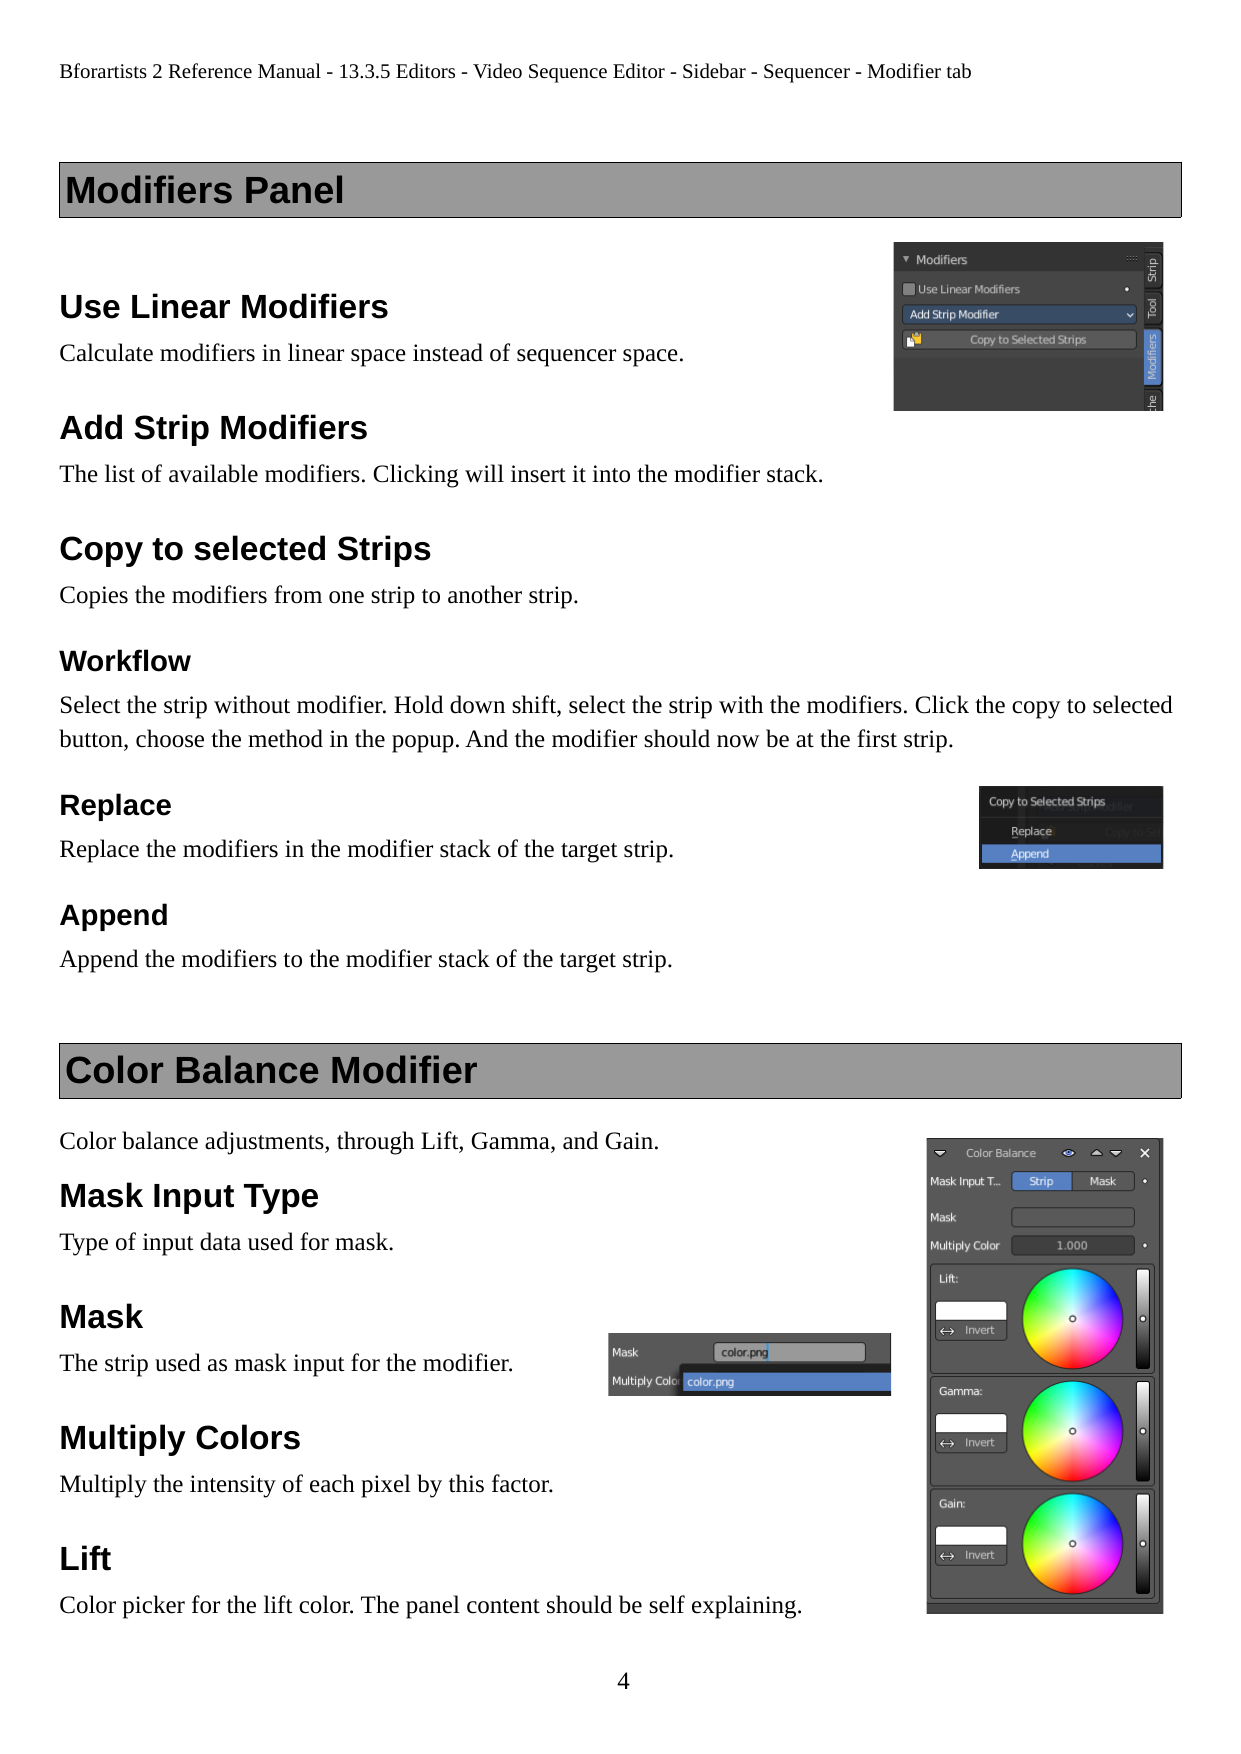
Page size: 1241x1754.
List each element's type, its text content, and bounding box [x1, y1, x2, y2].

text Calculate modifiers in linear space instead of sequencer space. [59, 338, 893, 367]
subtitle Workflow [59, 644, 1181, 677]
text Multiply the intensity of each pixel by this factor. [59, 1469, 926, 1498]
text [892, 1348, 926, 1377]
text The list of available modifiers. Clicking will insert it into the modifier stack. [59, 459, 1181, 488]
text Color balance adjustments, through Lift, Gamma, and Gain. [59, 1126, 1181, 1155]
text The strip used as mask input for the modifier. [59, 1348, 608, 1377]
text Replace the modifiers in the modifier stack of the target strip. [59, 834, 979, 863]
subtitle Use Linear Modifiers [59, 287, 893, 326]
subtitle Multiply Colors [59, 1418, 926, 1457]
subtitle [1164, 1176, 1181, 1215]
picture [893, 242, 1164, 411]
picture [608, 1333, 892, 1396]
picture [979, 786, 1164, 869]
subtitle Append [59, 898, 1181, 932]
text Copies the modifiers from one strip to another strip. [59, 580, 1181, 609]
subtitle [1164, 287, 1181, 326]
text Type of input data used for mask. [59, 1227, 926, 1256]
subtitle Mask [59, 1297, 926, 1336]
table_header Modifiers Panel [60, 163, 1181, 217]
subtitle [1164, 788, 1181, 822]
table_header Color Balance Modifier [60, 1044, 1181, 1098]
text Append the modifiers to the modifier stack of the target strip. [59, 944, 1181, 973]
subtitle Mask Input Type [59, 1176, 926, 1215]
subtitle Copy to selected Strips [59, 529, 1181, 568]
picture [926, 1138, 1164, 1614]
text Color picker for the lift color. The panel content should be self explaining. [59, 1590, 1181, 1619]
subtitle Add Strip Modifiers [59, 408, 1181, 447]
subtitle [1164, 1297, 1181, 1336]
subtitle Replace [59, 788, 979, 822]
subtitle Lift [59, 1539, 926, 1578]
text Select the strip without modifier. Hold down shift, select the strip with the modifiers. Click the copy to selected button, choose the method in the popup. And the modifier should now be at the first strip. [59, 690, 1181, 753]
subtitle [1164, 1418, 1181, 1457]
subtitle [1164, 1539, 1181, 1578]
